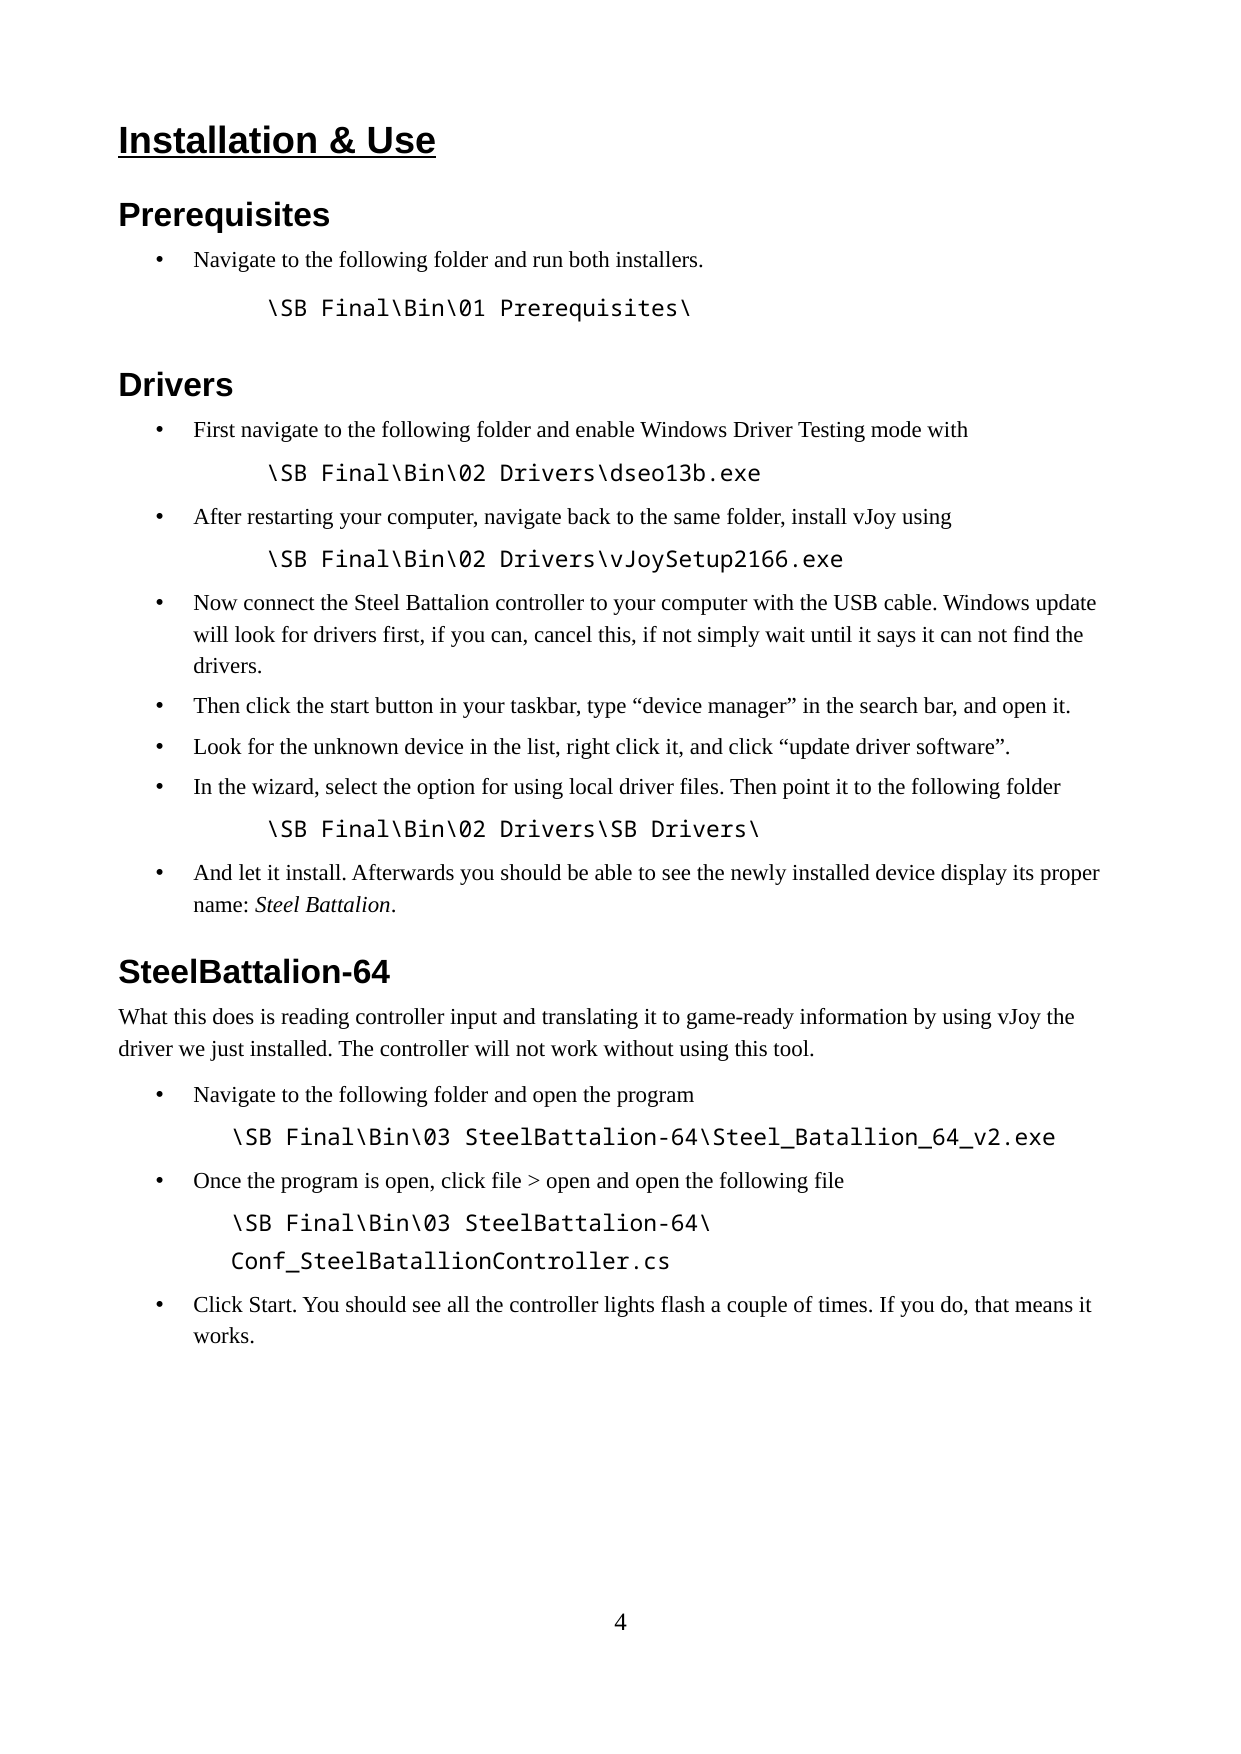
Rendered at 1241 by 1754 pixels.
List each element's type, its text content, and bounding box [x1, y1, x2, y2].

list Navigate to the following folder and run both installers. [156, 246, 1122, 273]
list Look for the unknown device in the list, right click it, and click “update driver software”. [156, 733, 1122, 759]
list After restarting your computer, navigate back to the same folder, install vJoy using [156, 503, 1122, 529]
list \SB Final\Bin\03 SteelBattalion-64\Steel_Batallion_64_v2.exe [193, 1121, 1122, 1152]
subtitle SteelBattalion-64 [118, 952, 1122, 991]
text \SB Final\Bin\01 Prerequisites\ [118, 292, 1122, 324]
text \SB Final\Bin\02 Drivers\SB Drivers\ [118, 813, 1122, 844]
text What this does is reading controller input and translating it to game-ready information by using vJoy the driver we just installed. The controller will not work without using this tool. [118, 1003, 1122, 1061]
subtitle Prerequisites [118, 195, 1122, 234]
list Once the program is open, click file > open and open the following file [156, 1167, 1122, 1193]
list \SB Final\Bin\03 SteelBattalion-64\Conf_SteelBatallionController.cs [193, 1207, 1122, 1276]
list Now connect the Steel Battalion controller to your computer with the USB cable. Windows update will look for drivers first, if you can, cancel this, if not simply wait until it says it can not find the drivers. [156, 589, 1122, 679]
list In the wizard, select the option for using local driver files. Then point it to the following folder [156, 773, 1122, 799]
list First navigate to the following folder and enable Windows Driver Testing mode with [156, 416, 1122, 443]
list Navigate to the following folder and open the program [156, 1081, 1122, 1107]
list And let it install. Afterwards you should be able to see the newly installed device display its proper name: Steel Battalion. [156, 859, 1122, 917]
subtitle Installation & Use [118, 118, 1122, 162]
text \SB Final\Bin\02 Drivers\vJoySetup2166.exe [118, 543, 1122, 574]
list Then click the start button in your taskbar, type “device manager” in the search bar, and open it. [156, 692, 1122, 719]
text \SB Final\Bin\02 Drivers\dseo13b.exe [118, 457, 1122, 488]
subtitle Drivers [118, 365, 1122, 404]
list Click Start. You should see all the controller lights flash a couple of times. If you do, that means it works. [156, 1291, 1122, 1349]
